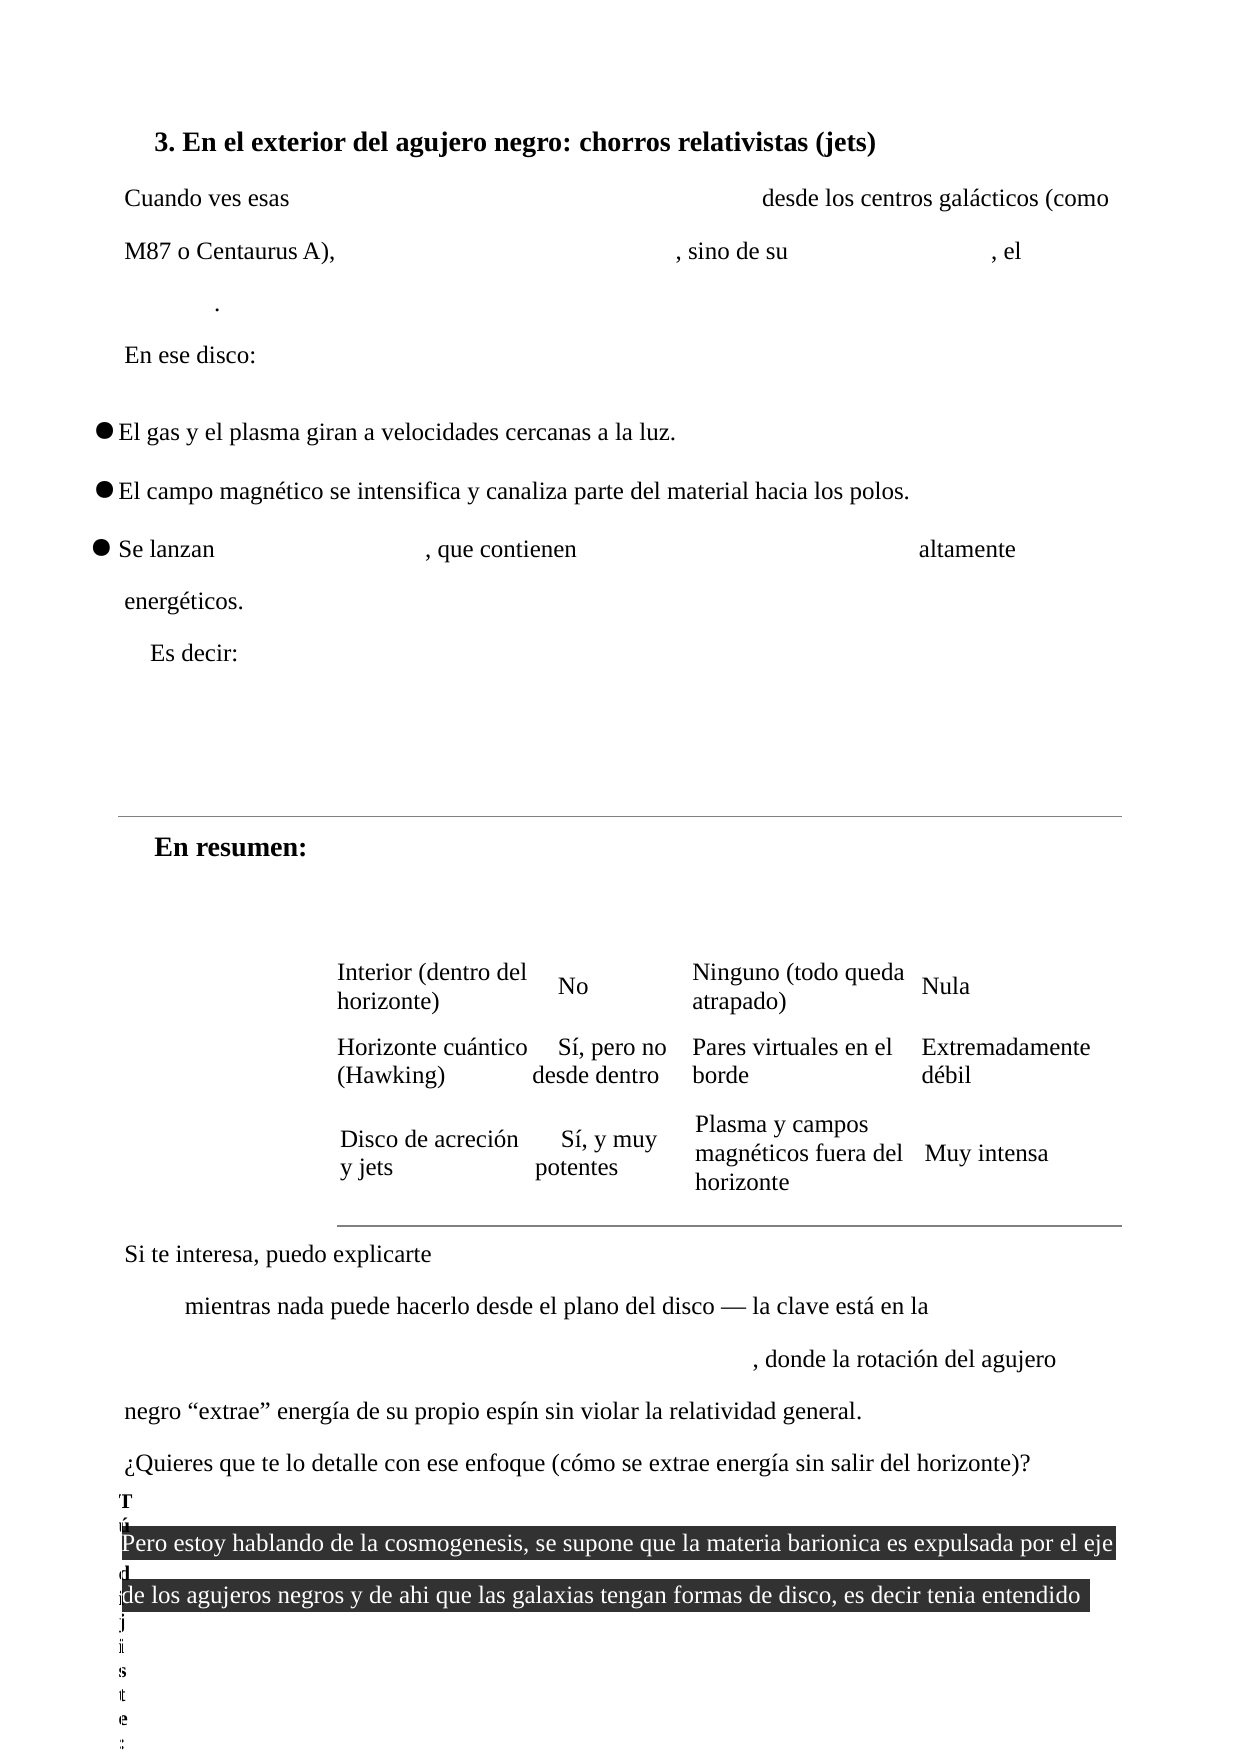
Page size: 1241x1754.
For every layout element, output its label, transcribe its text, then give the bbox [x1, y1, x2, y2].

text En ese disco: [119, 334, 1122, 372]
text Pero estoy hablando de la cosmogenesis, se supone que la materia barionica es expulsada por el eje de los agujeros negros y de ahi que las galaxias tengan formas de disco, es decir tenia entendido que las primeras particulas complejas (excepto fotones y neutrinos y quizas alguna particula puntual que ya existia en la "sopa" primordial del bigbang) el resto se generaba en dichos agujeros negros, es decir que gas va a expulsar por su eje si este no existia previamente? eso quizas sirve para un agujeronegro normal pequeño pero para los del centro galactivo solo estan expulsando el gas ya existente o lo estan creando como dice la teoria de cosmogenesis que era a donde apuntaba mi pergunta anterior? [122, 1526, 1116, 1560]
text ¿Quieres que te lo detalle con ese enfoque (cómo se extrae energía sin salir del horizonte)? [119, 1442, 1122, 1483]
table_cell Interior (dentro del horizonte) [337, 957, 532, 1030]
table_cell Muy intensa [922, 1106, 1122, 1211]
table_cell Plasma y campos magnéticos fuera del horizonte [693, 1106, 921, 1211]
text Pero estoy hablando de la cosmogenesis, se supone que la materia barionica es expulsada por el eje de los agujeros negros y de ahi que las galaxias tengan formas de disco, es decir tenia entendido que las primeras particulas complejas (excepto fotones y neutrinos y quizas alguna particula puntual que ya existia en la "sopa" primordial del bigbang) el resto se generaba en dichos agujeros negros, es decir que gas va a expulsar por su eje si este no existia previamente? eso quizas sirve para un agujeronegro normal pequeño pero para los del centro galactivo solo estan expulsando el gas ya existente o lo estan creando como dice la teoria de cosmogenesis que era a donde apuntaba mi pergunta anterior? [122, 1525, 1122, 1612]
list El campo magnético se intensifica y canaliza parte del material hacia los polos. [119, 470, 1122, 507]
text Cuando ves esas expulsiones espectaculares de materia y luz desde los centros galácticos (como M87 o Centaurus A), no salen del agujero negro en sí, sino de su entorno inmediato, el disco de acreción. [119, 177, 1122, 320]
list El gas y el plasma giran a velocidades cercanas a la luz. [119, 411, 1122, 449]
text Los fotones que ves saliendo de esos chorros nacen fuera del horizonte, en el plasma acelerado por el agujero negro, no desde su interior. [119, 691, 1122, 784]
list Se lanzan chorros relativistas, que contienen electrones, positrones y fotones altamente energéticos. [119, 528, 1122, 618]
table_cell Nula [921, 957, 1122, 1030]
table_header ¿Expulsa fotones? [532, 895, 692, 955]
table_header Origen de los fotones [692, 895, 921, 955]
table_cell Disco de acreción y jets [338, 1106, 532, 1211]
table_cell ✅ Sí, pero no desde dentro [532, 1032, 692, 1105]
table_cell Extremadamente débil [921, 1032, 1122, 1105]
subtitle 🌌 3. En el exterior del agujero negro: chorros relativistas (jets) [119, 119, 1122, 161]
text Pero estoy hablando de la cosmogenesis, se supone que la materia barionica es expulsada por el eje de los agujeros negros y de ahi que las galaxias tengan formas de disco, es decir tenia entendido que las primeras particulas complejas (excepto fotones y neutrinos y quizas alguna particula puntual que ya existia en la "sopa" primordial del bigbang) el resto se generaba en dichos agujeros negros, es decir que gas va a expulsar por su eje si este no existia previamente? eso quizas sirve para un agujeronegro normal pequeño pero para los del centro galactivo solo estan expulsando el gas ya existente o lo estan creando como dice la teoria de cosmogenesis que era a donde apuntaba mi pergunta anterior? [122, 1579, 1090, 1612]
table_cell Ninguno (todo queda atrapado) [692, 957, 921, 1030]
text 💡 Es decir: [119, 632, 1122, 670]
table_cell ✅ Sí, y muy potentes [533, 1106, 692, 1211]
table_header Región / Mecanismo [337, 895, 532, 955]
table_header Intensidad [921, 895, 1122, 955]
table_cell Horizonte cuántico (Hawking) [337, 1032, 532, 1105]
table_cell ❌ No [532, 957, 692, 1030]
text Si te interesa, puedo explicarte por qué la materia bariónica logra escapar por los ejes (jets) mientras nada puede hacerlo desde el plano del disco — la clave está en la configuración del campo magnético relativista (efecto Blandford–Znajek), donde la rotación del agujero negro “extrae” energía de su propio espín sin violar la relatividad general. [119, 1234, 1122, 1428]
subtitle 🔭 En resumen: [119, 824, 1122, 869]
table_cell Pares virtuales en el borde [692, 1032, 921, 1105]
